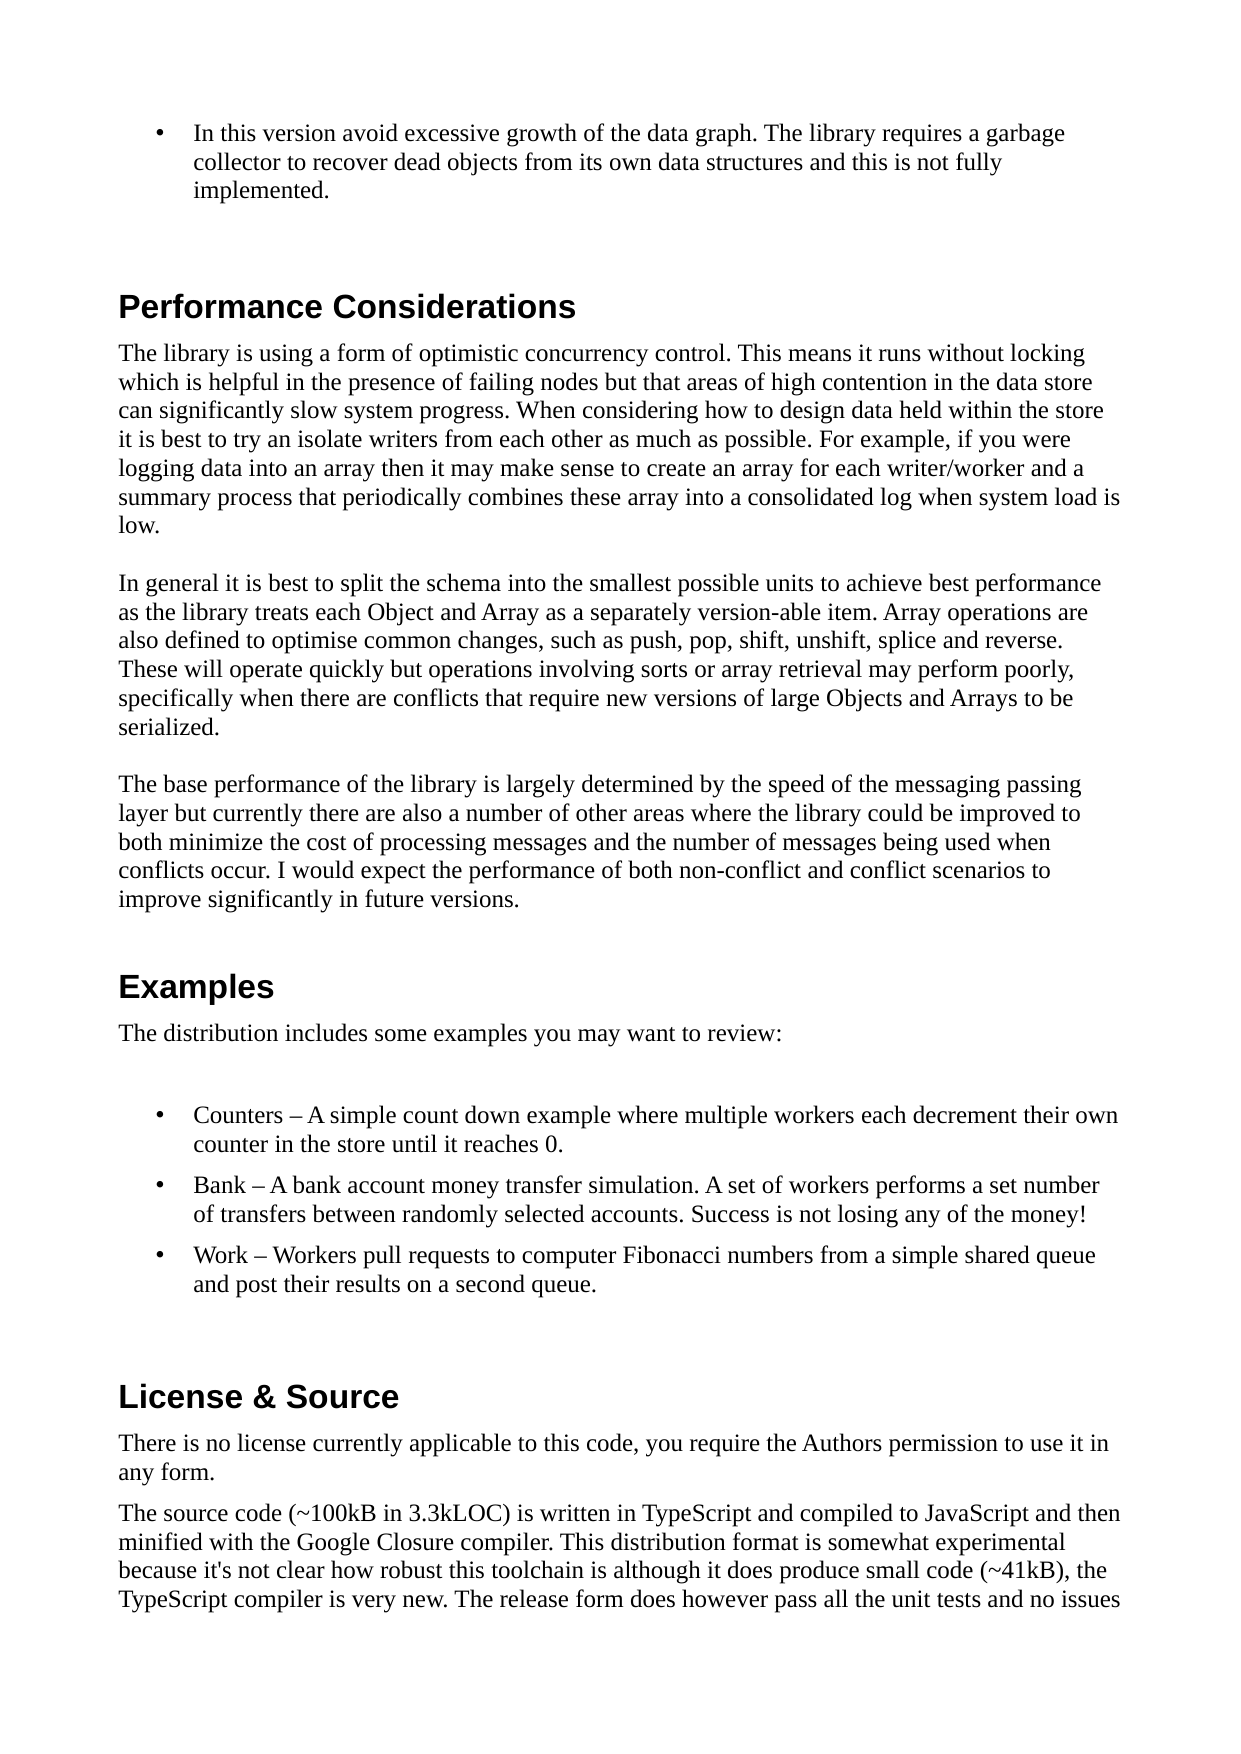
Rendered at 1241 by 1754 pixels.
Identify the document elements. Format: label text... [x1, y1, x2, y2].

text There is no license currently applicable to this code, you require the Authors permission to use it in any form. [118, 1428, 1122, 1485]
subtitle License & Source [118, 1377, 1122, 1415]
text The source code (~100kB in 3.3kLOC) is written in TypeScript and compiled to JavaScript and then minified with the Google Closure compiler. This distribution format is somewhat experimental because it's not clear how robust this toolchain is although it does produce small code (~41kB), the TypeScript compiler is very new. The release form does however pass all the unit tests and no issues [118, 1498, 1122, 1613]
text The library is using a form of optimistic concurrency control. This means it runs without locking which is helpful in the presence of failing nodes but that areas of high contention in the data store can significantly slow system progress. When considering how to design data held within the store it is best to try an isolate writers from each other as much as possible. For example, if you were logging data into an array then it may make sense to create an array for each writer/worker and a summary process that periodically combines these array into a consolidated log when system load is low. [118, 338, 1122, 539]
text The distribution includes some examples you may want to review: [118, 1018, 1122, 1047]
list Counters – A simple count down example where multiple workers each decrement their own counter in the store until it reaches 0. [156, 1100, 1122, 1158]
text The base performance of the library is largely determined by the speed of the messaging passing layer but currently there are also a number of other areas where the library could be improved to both minimize the cost of processing messages and the number of messages being used when conflicts occur. I would expect the performance of both non-conflict and conflict scenarios to improve significantly in future versions. [118, 769, 1122, 913]
list Work – Workers pull requests to computer Fibonacci numbers from a simple shared queue and post their results on a second queue. [156, 1240, 1122, 1298]
list Bank – A bank account money transfer simulation. A set of workers performs a set number of transfers between randomly selected accounts. Success is not losing any of the money! [156, 1170, 1122, 1228]
subtitle Examples [118, 967, 1122, 1005]
text In general it is best to split the schema into the smallest possible units to achieve best performance as the library treats each Object and Array as a separately version-able item. Array operations are also defined to optimise common changes, such as push, pop, shift, unshift, splice and reverse. These will operate quickly but operations involving sorts or array retrieval may perform poorly, specifically when there are conflicts that require new versions of large Objects and Arrays to be serialized. [118, 568, 1122, 741]
subtitle Performance Considerations [118, 287, 1122, 326]
list In this version avoid excessive growth of the data graph. The library requires a garbage collector to recover dead objects from its own data structures and this is not fully implemented. [156, 118, 1122, 204]
